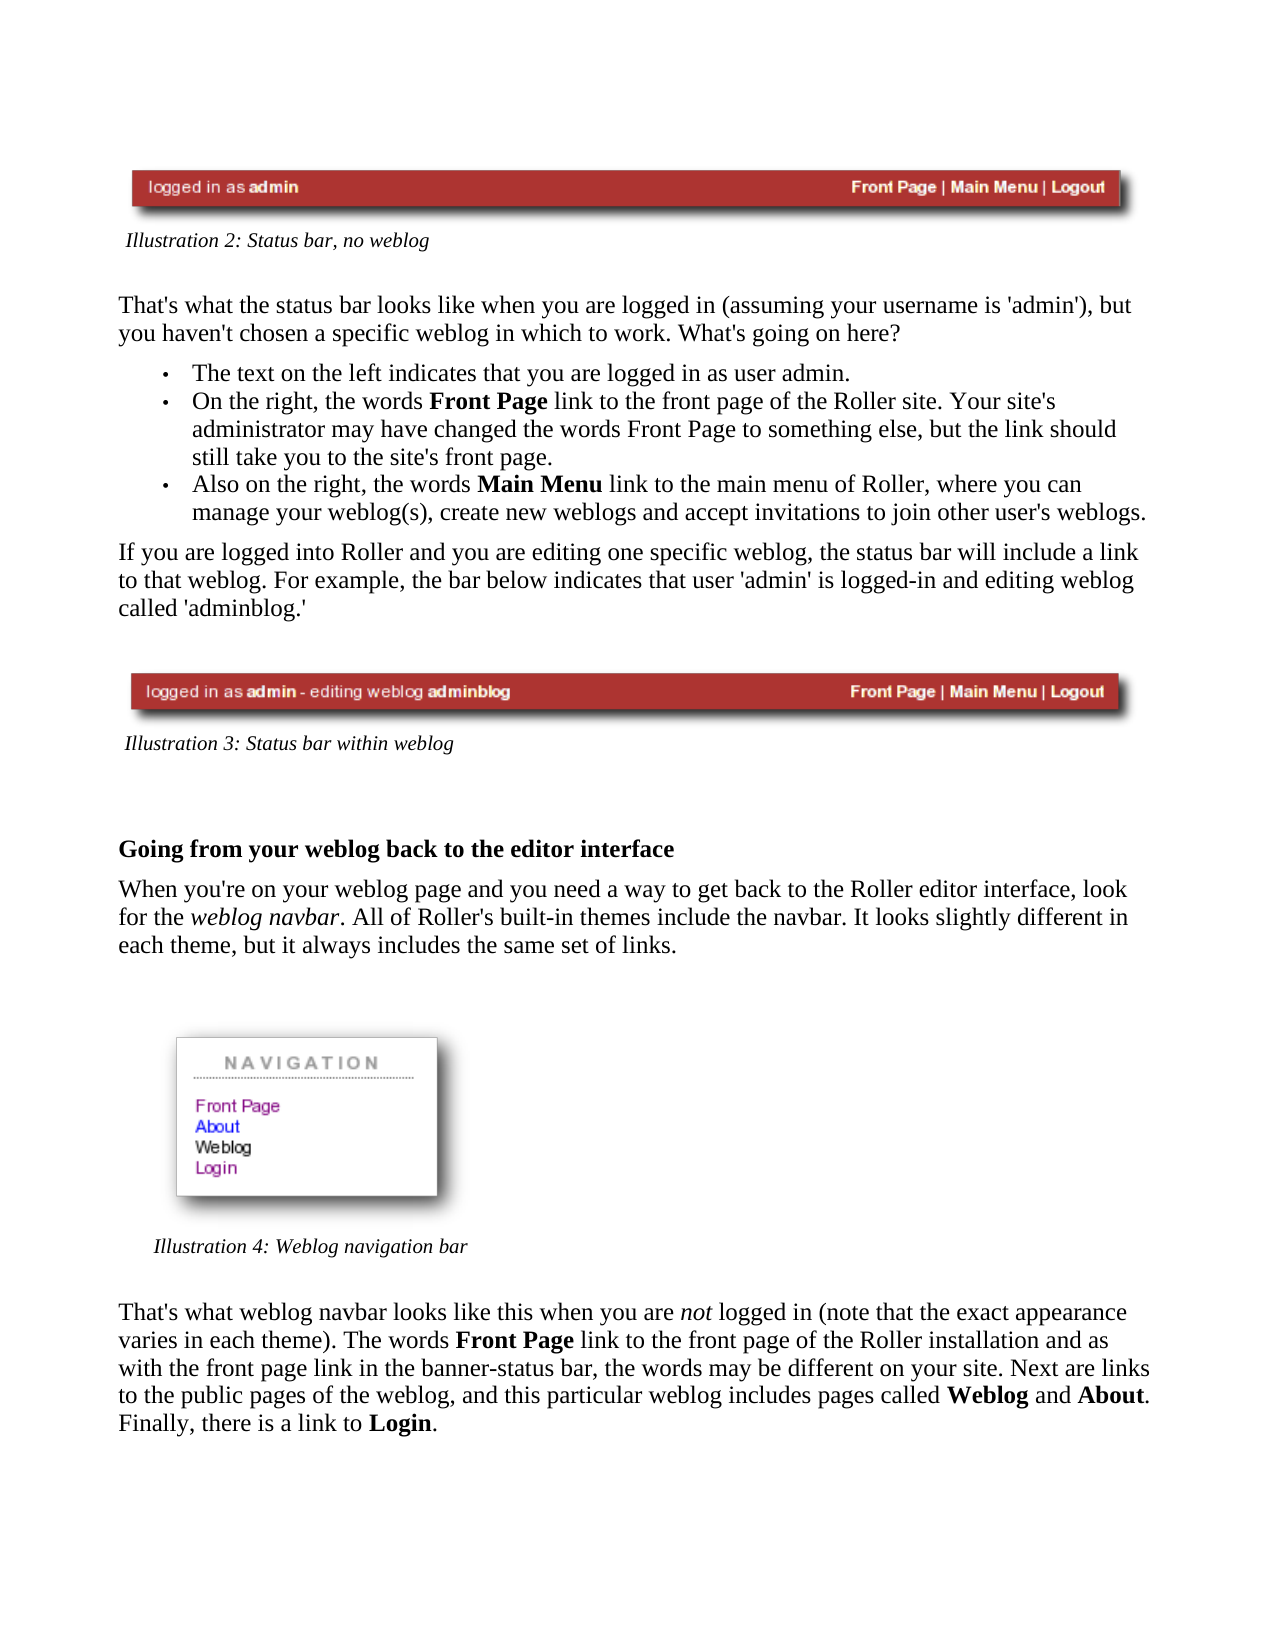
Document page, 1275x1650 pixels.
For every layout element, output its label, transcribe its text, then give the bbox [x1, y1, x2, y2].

text Illustration 4: Weblog navigation bar [153, 1236, 477, 1258]
list Also on the right, the words Main Menu link to the main menu of Roller, where you can manage your weblog(s), create new weblogs and accept invitations to join other user's weblogs. [162, 470, 1157, 526]
text When you're on your weblog page and you need a way to get back to the Roller editor interface, look for the weblog navbar. All of Roller's built-in themes include the navbar. It looks slightly different in each theme, but it always includes the same set of links. [118, 876, 1157, 959]
text Going from your weblog back to the editor interface [118, 835, 1157, 863]
text Illustration 2: Status bar, no weblog [125, 229, 1142, 251]
text That's what the status bar looks like when you are logged in (assuming your username is 'admin'), but you haven't chosen a specific weblog in which to work. What's going on here? [118, 292, 1157, 347]
picture [125, 163, 1143, 229]
list The text on the left indicates that you are logged in as user admin. [162, 359, 1157, 387]
picture [124, 666, 1141, 732]
picture [153, 1014, 477, 1236]
list On the right, the words Front Page link to the front page of the Roller site. Your site's administrator may have changed the words Front Page to something else, but the link should still take you to the site's front page. [162, 387, 1157, 470]
text Illustration 3: Status bar within weblog [124, 732, 1141, 755]
text If you are logged into Roller and you are editing one specific weblog, the status bar will include a link to that weblog. For example, the bar below indicates that user 'admin' is logged-in and editing weblog called 'adminblog.' [118, 538, 1157, 621]
text That's what weblog navbar looks like this when you are not logged in (note that the exact appearance varies in each theme). The words Front Page link to the front page of the Roller installation and as with the front page link in the banner-status bar, the words may be different on your site. Next are links to the public pages of the weblog, and this particular weblog includes pages called Weblog and About. Finally, there is a link to Login. [118, 1298, 1157, 1437]
